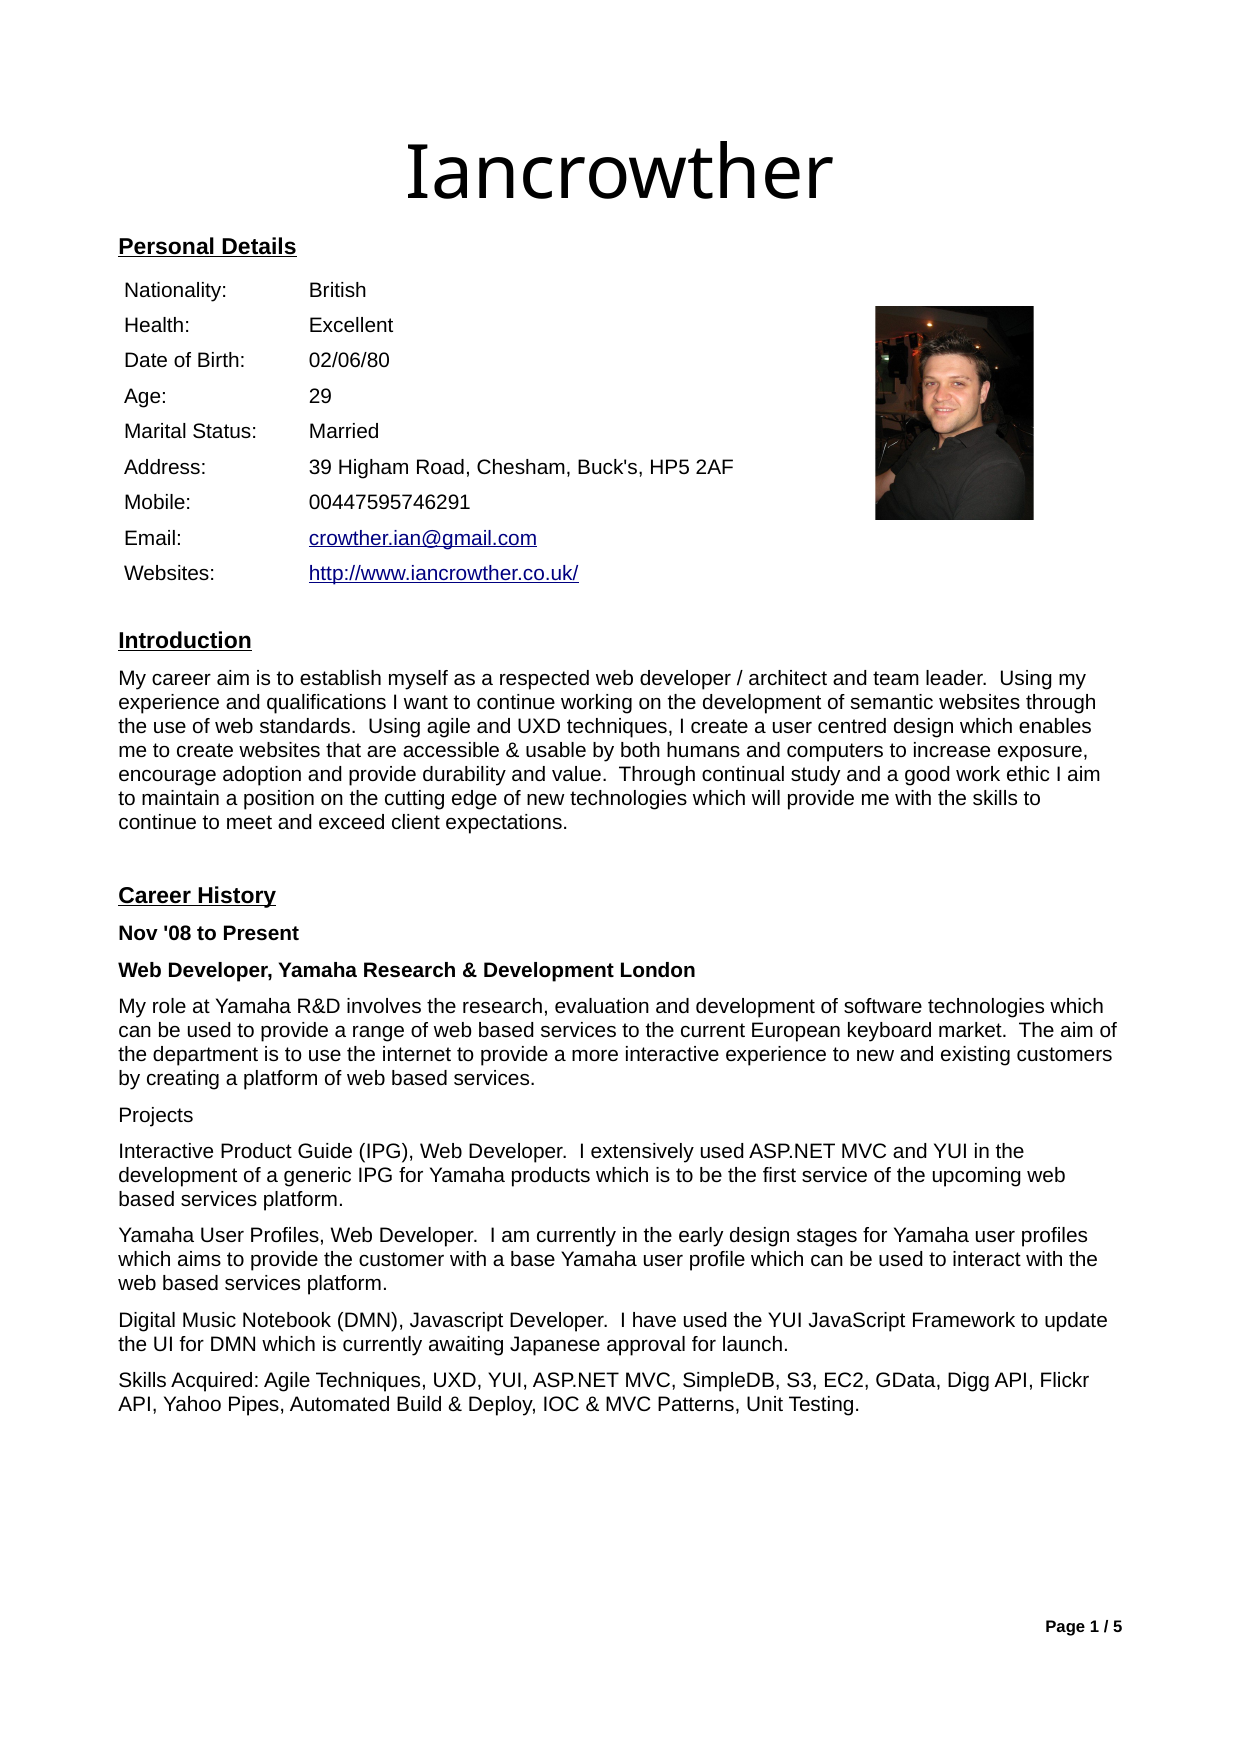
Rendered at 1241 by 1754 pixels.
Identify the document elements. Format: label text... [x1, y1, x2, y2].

table_cell 39 Higham Road, Chesham, Buck's, HP5 2AF [303, 449, 787, 484]
text My career aim is to establish myself as a respected web developer / architect and team leader. Using my experience and qualifications I want to continue working on the development of semantic websites through the use of web standards. Using agile and UXD techniques, I create a user centred design which enables me to create websites that are accessible & usable by both humans and computers to increase exposure, encourage adoption and provide durability and value. Through continual study and a good work ethic I aim to maintain a position on the cutting edge of new technologies which will provide me with the skills to continue to meet and exceed client expectations. [118, 666, 1122, 833]
text Introduction [118, 627, 1122, 653]
table_cell Excellent [303, 307, 787, 342]
text Projects [118, 1102, 1122, 1126]
table_cell Mobile: [118, 484, 303, 519]
table_cell Websites: [118, 555, 303, 590]
text Interactive Product Guide (IPG), Web Developer. I extensively used ASP.NET MVC and YUI in the development of a generic IPG for Yamaha products which is to be the first service of the upcoming web based services platform. [118, 1139, 1122, 1211]
table_header [787, 272, 1122, 519]
table_cell Date of Birth: [118, 343, 303, 378]
text Skills Acquired: Agile Techniques, UXD, YUI, ASP.NET MVC, SimpleDB, S3, EC2, GData, Digg API, Flickr API, Yahoo Pipes, Automated Build & Deploy, IOC & MVC Patterns, Unit Testing. [118, 1368, 1122, 1416]
table_header British [303, 272, 787, 307]
table_cell 00447595746291 [303, 484, 787, 519]
text Digital Music Notebook (DMN), Javascript Developer. I have used the YUI JavaScript Framework to update the UI for DMN which is currently awaiting Japanese approval for launch. [118, 1308, 1122, 1356]
table_cell http://www.iancrowther.co.uk/ [303, 555, 787, 590]
table_cell Email: [118, 520, 303, 555]
text Nov '08 to Present [118, 921, 1122, 945]
table_cell Married [303, 413, 787, 449]
table_cell Age: [118, 378, 303, 413]
table_cell Address: [118, 449, 303, 484]
table_cell 06/02/80 [303, 343, 787, 378]
table_cell Health: [118, 307, 303, 342]
table_cell Marital Status: [118, 413, 303, 449]
text Yamaha User Profiles, Web Developer. I am currently in the early design stages for Yamaha user profiles which aims to provide the customer with a base Yamaha user profile which can be used to interact with the web based services platform. [118, 1223, 1122, 1295]
text Career History [118, 882, 1122, 909]
table_header [787, 520, 1122, 590]
text Personal Details [118, 233, 1122, 259]
text Web Developer, Yamaha Research & Development London [118, 958, 1122, 982]
table_cell 29 [303, 378, 787, 413]
text Iancrowther [118, 118, 1122, 220]
picture [875, 306, 1034, 520]
table_header Nationality: [118, 272, 303, 307]
table_cell crowther.ian@gmail.com [303, 520, 787, 555]
text My role at Yamaha R&D involves the research, evaluation and development of software technologies which can be used to provide a range of web based services to the current European keyboard market. The aim of the department is to use the internet to provide a more interactive experience to new and existing customers by creating a platform of web based services. [118, 994, 1122, 1090]
